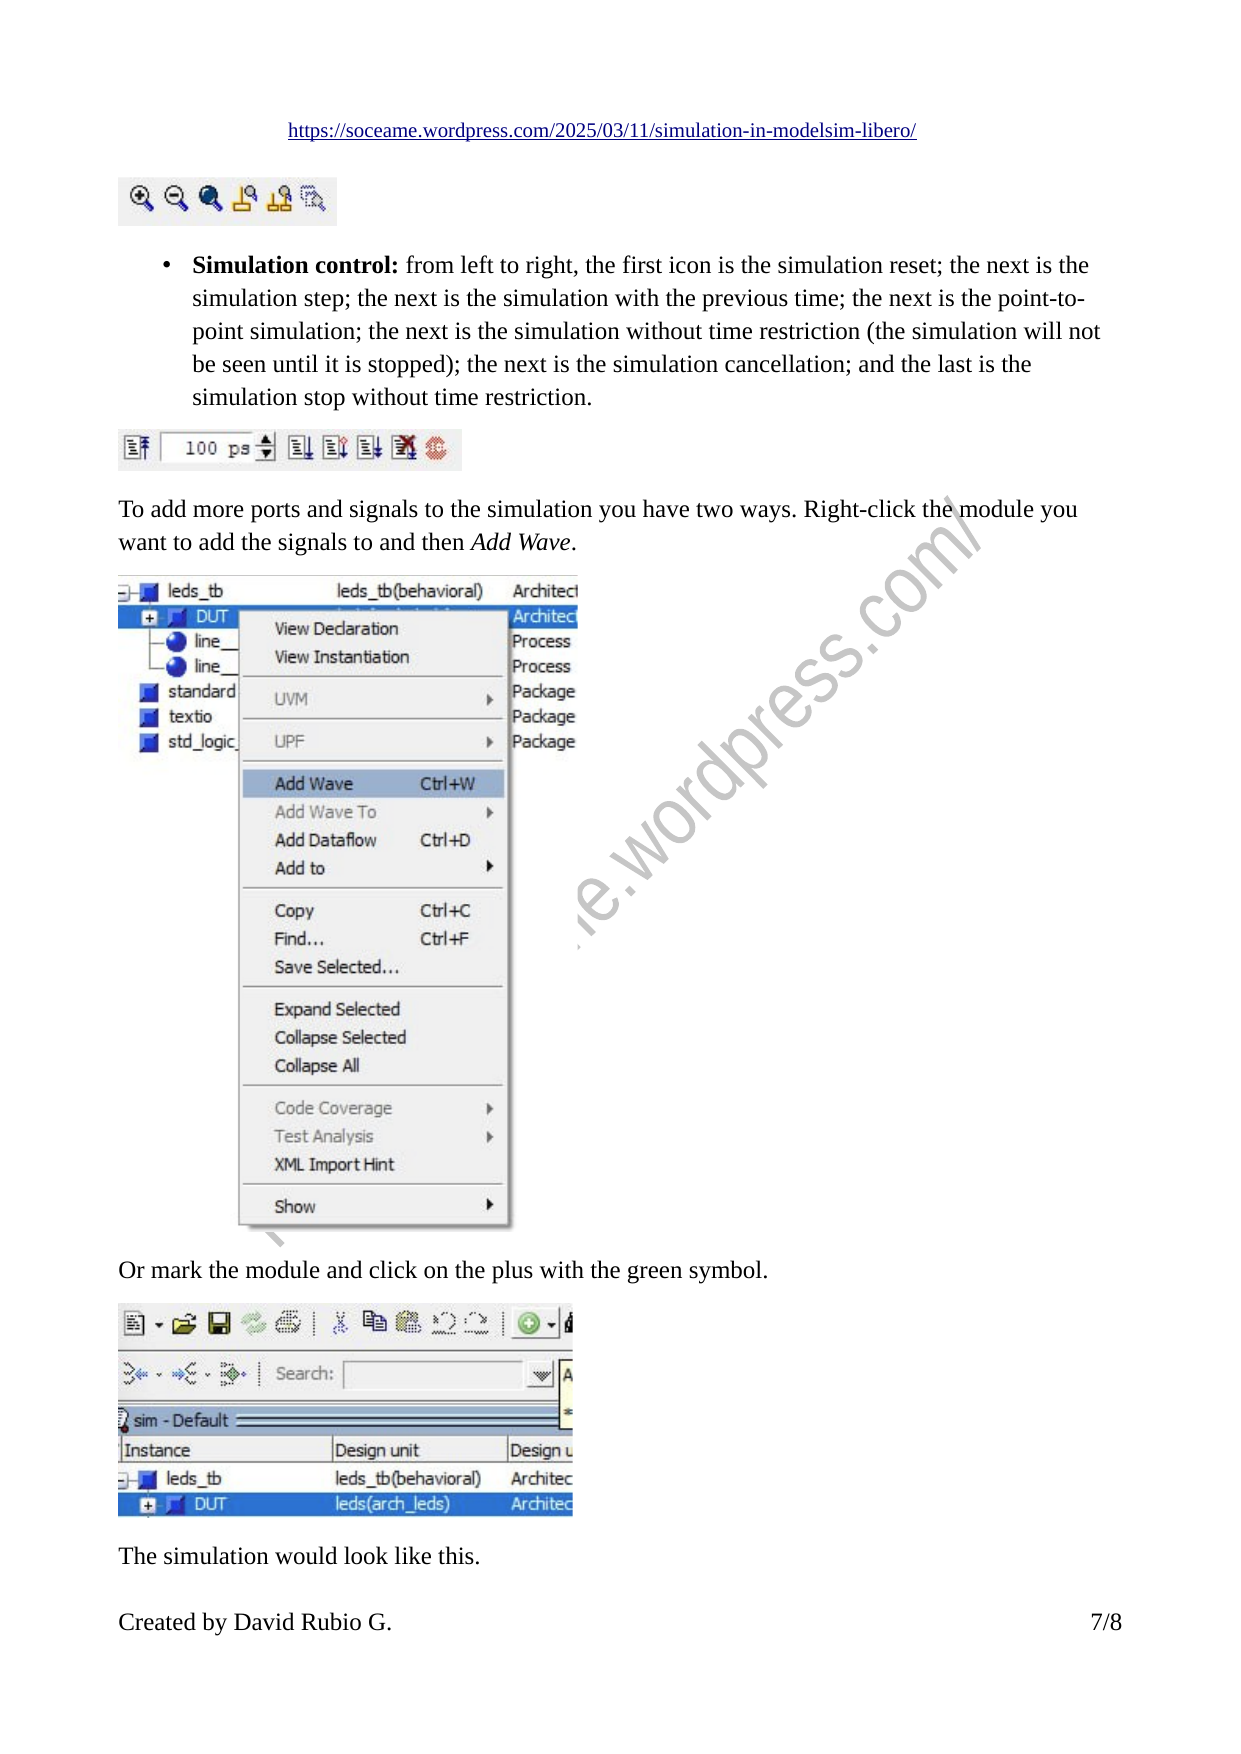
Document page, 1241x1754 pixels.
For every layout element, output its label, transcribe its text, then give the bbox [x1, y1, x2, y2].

text Or mark the module and click on the plus with the green symbol. [118, 1256, 1122, 1284]
picture [118, 177, 337, 226]
text To add more ports and signals to the simulation you have two ways. Right-click the module you want to add the signals to and then Add Wave. [118, 494, 1122, 556]
picture [118, 429, 462, 471]
text The simulation would look like this. [118, 1541, 1122, 1570]
picture [118, 1303, 573, 1518]
list Simulation control: from left to right, the first icon is the simulation reset; the next is the simulation step; the next is the simulation with the previous time; the next is the point-to-point simulation; the next is the simulation without time restriction (the simulation will not be seen until it is stopped); the next is the simulation cancellation; and the last is the simulation stop without time restriction. [162, 250, 1122, 411]
picture [118, 575, 578, 1232]
